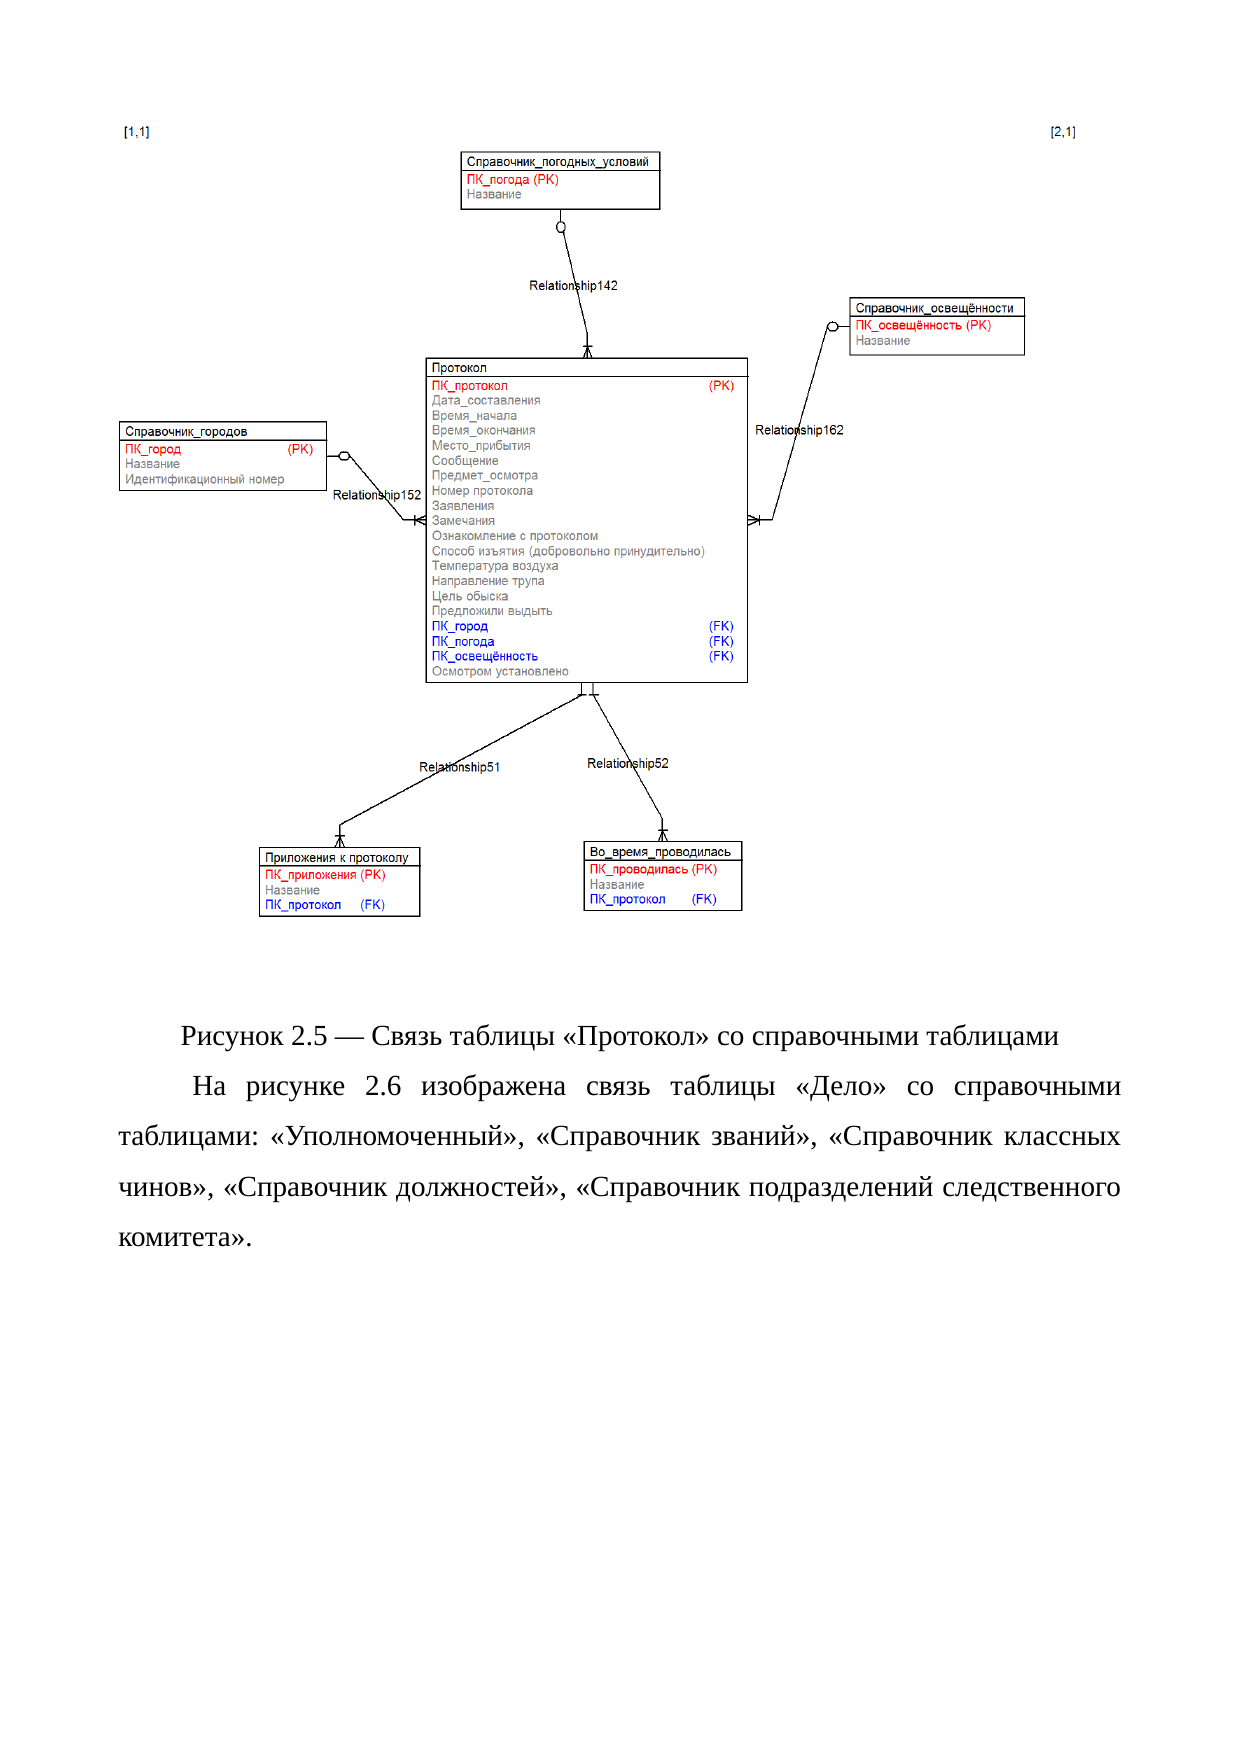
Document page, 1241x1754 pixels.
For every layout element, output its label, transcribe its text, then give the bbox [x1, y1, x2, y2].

text Рисунок 2.5 — Связь таблицы «Протокол» со справочными таблицами [118, 1001, 1122, 1051]
text На рисунке 2.6 изображена связь таблицы «Дело» со справочными таблицами: «Уполномоченный», «Справочник званий», «Справочник классных чинов», «Справочник должностей», «Справочник подразделений следственного комитета». [118, 1068, 1122, 1253]
picture [118, 118, 1122, 1001]
